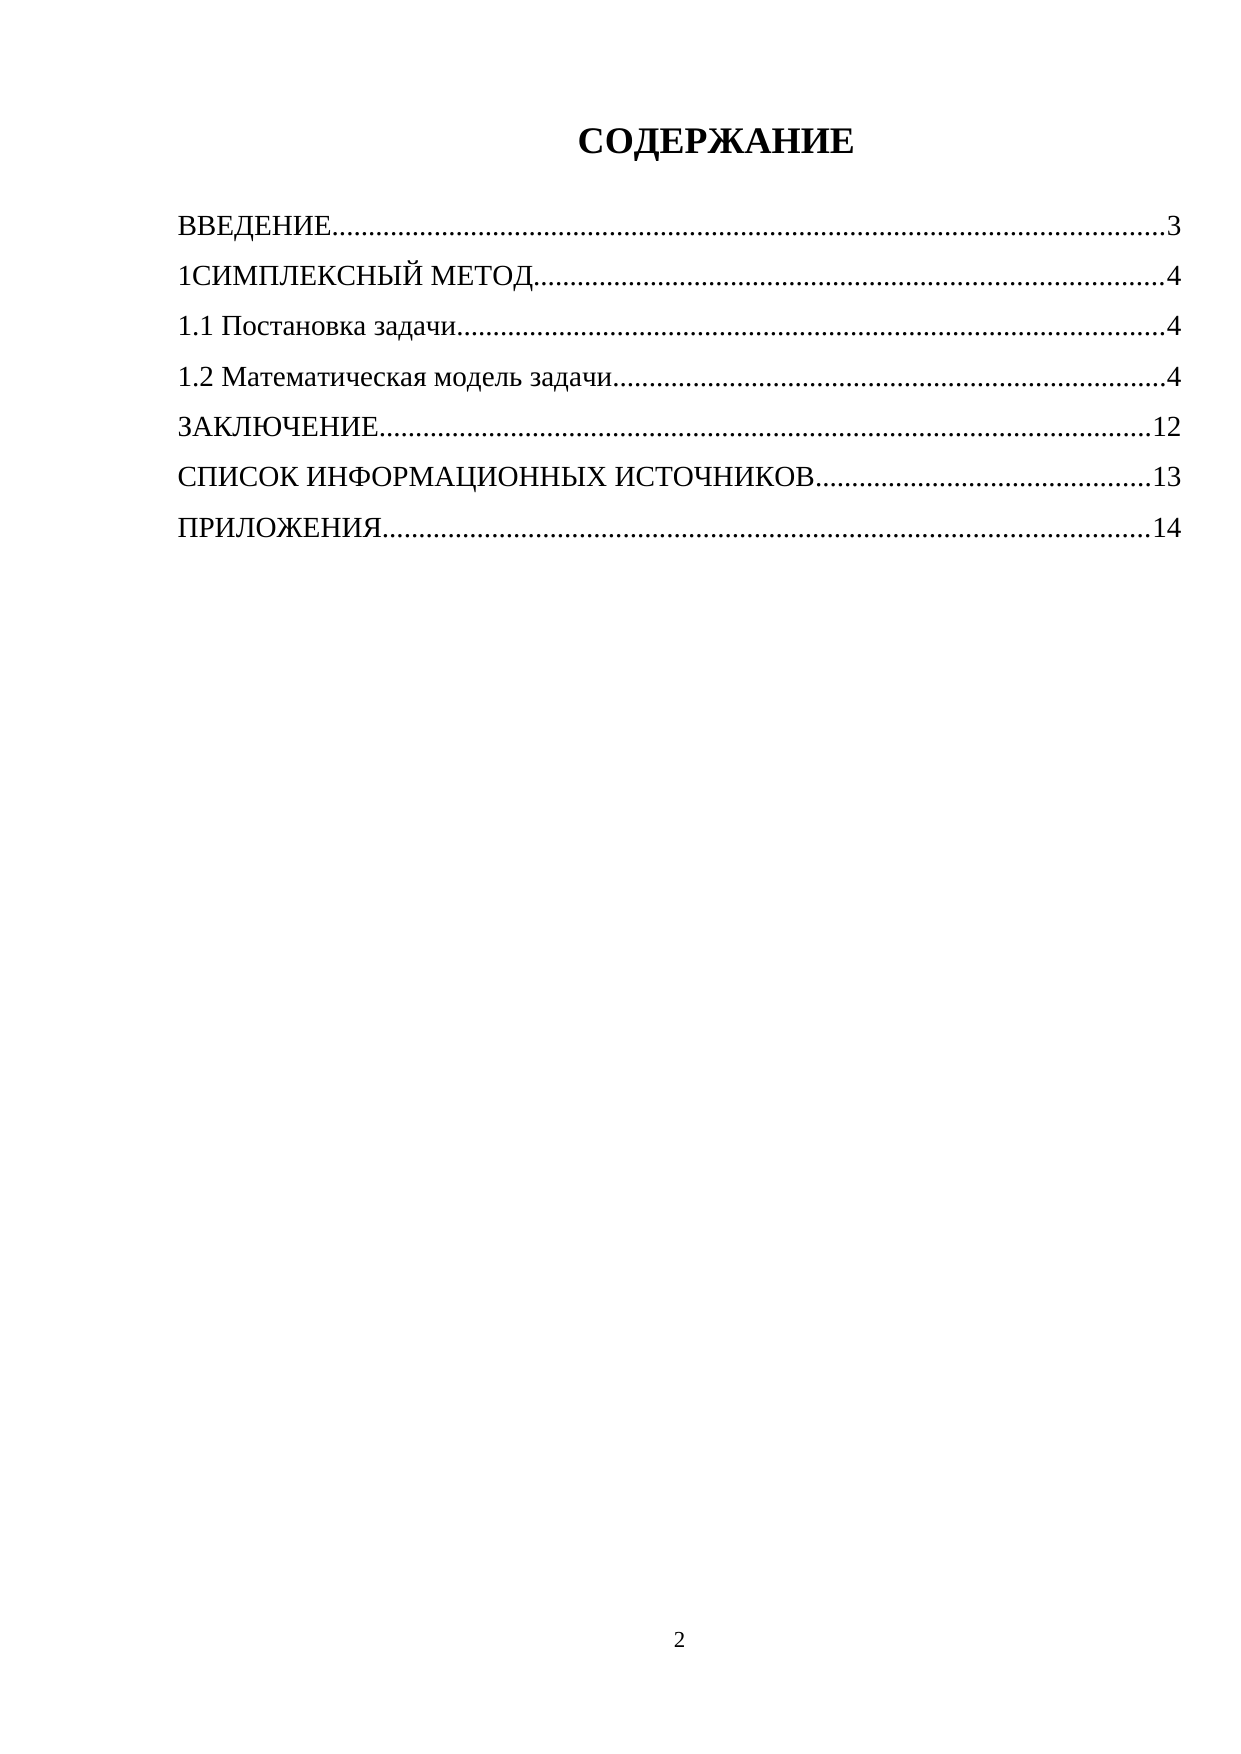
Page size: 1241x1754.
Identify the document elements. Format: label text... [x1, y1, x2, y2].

text СПИСОК ИНФОРМАЦИОННЫХ ИСТОЧНИКОВ 13 [177, 459, 1181, 493]
text ЗАКЛЮЧЕНИЕ 12 [177, 409, 1181, 443]
text ВВЕДЕНИЕ 3 [177, 208, 1181, 241]
text ПРИЛОЖЕНИЯ 14 [177, 510, 1181, 543]
text 1.2 Математическая модель задачи 4 [177, 359, 1181, 392]
text 1.1 Постановка задачи 4 [177, 308, 1181, 342]
subtitle СОДЕРЖАНИЕ [177, 118, 1181, 161]
text 1СИМПЛЕКСНЫЙ МЕТОД 4 [177, 258, 1181, 292]
